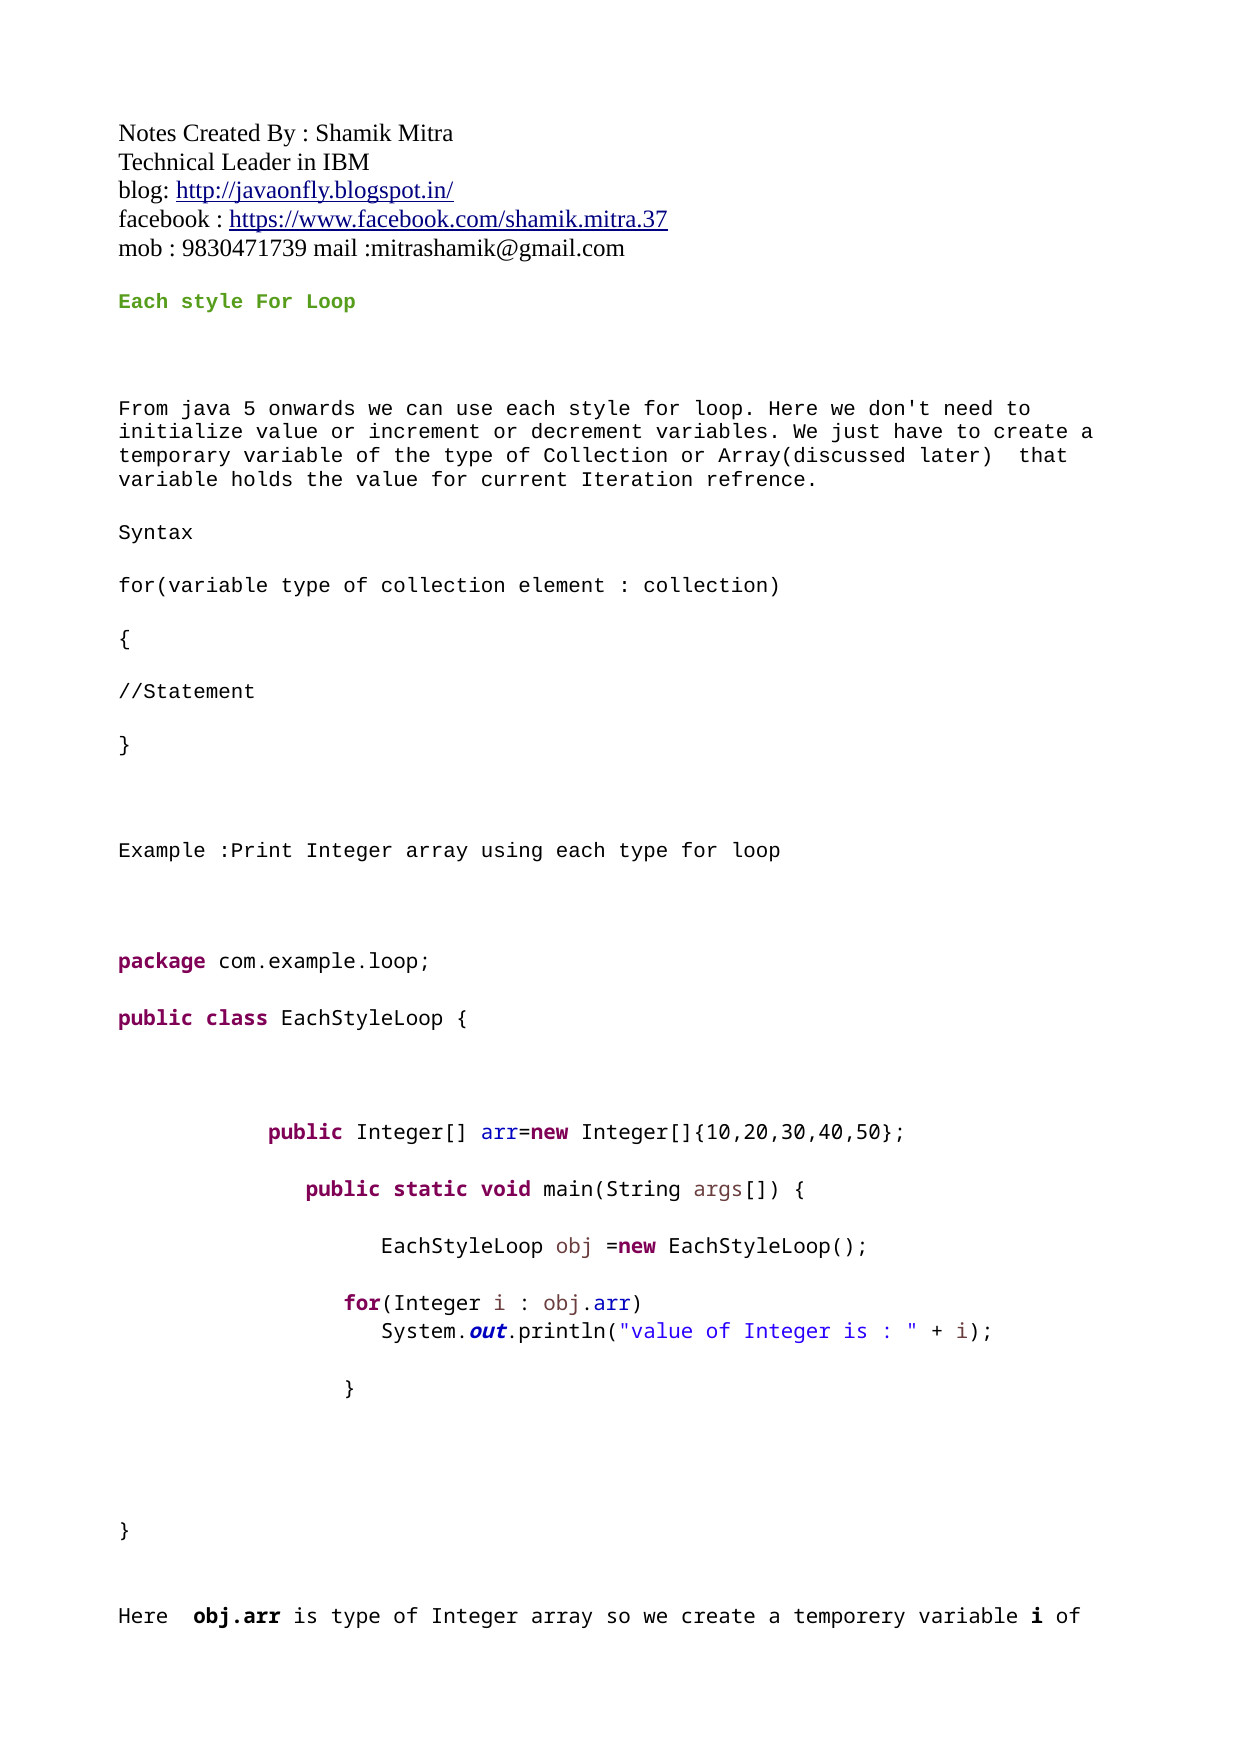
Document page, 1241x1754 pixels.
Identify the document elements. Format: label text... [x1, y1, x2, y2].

text Here obj.arr is type of Integer array so we create a temporery variable i of [118, 1601, 1122, 1630]
text for(variable type of collection element : collection) [118, 575, 1122, 598]
text } [118, 1515, 1122, 1544]
text Syntax [118, 522, 1122, 545]
text //Statement [118, 681, 1122, 705]
text } [118, 734, 1122, 758]
text public static void main(String args[]) { [118, 1174, 1122, 1203]
text { [118, 628, 1122, 652]
text From java 5 onwards we can use each style for loop. Here we don't need to initialize value or increment or decrement variables. We just have to create a temporary variable of the type of Collection or Array(discussed later) that variable holds the value for current Iteration refrence. [118, 398, 1122, 492]
text public Integer[] arr=new Integer[]{10,20,30,40,50}; [118, 1117, 1122, 1146]
text } [118, 1373, 1122, 1402]
text System.out.println("value of Integer is : " + i); [118, 1316, 1122, 1345]
text Each style For Loop [118, 291, 1122, 315]
text Example :Print Integer array using each type for loop [118, 840, 1122, 864]
text EachStyleLoop obj =new EachStyleLoop(); [118, 1231, 1122, 1259]
text for(Integer i : obj.arr) [118, 1288, 1122, 1316]
text public class EachStyleLoop { [118, 1003, 1122, 1032]
text package com.example.loop; [118, 947, 1122, 975]
